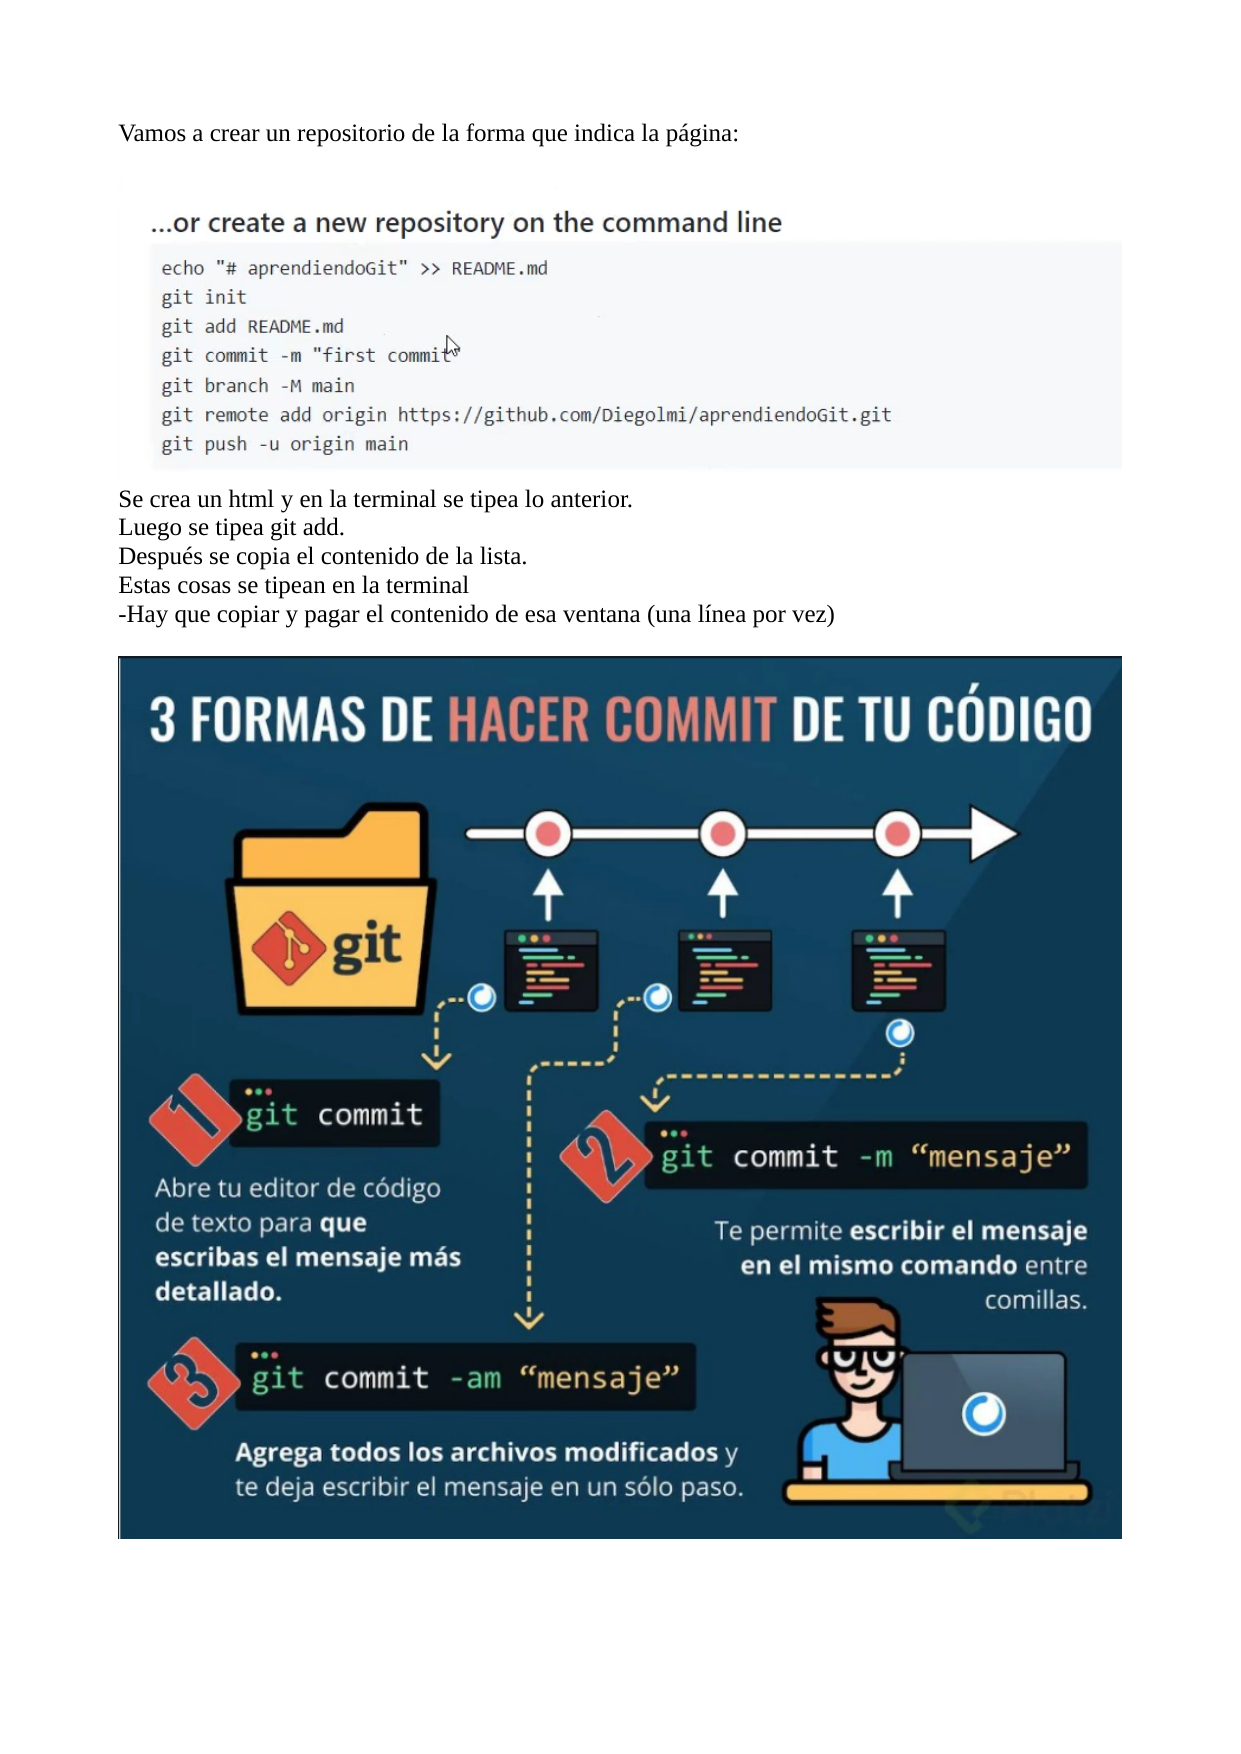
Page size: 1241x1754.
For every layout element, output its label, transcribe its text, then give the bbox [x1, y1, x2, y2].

text Se crea un html y en la terminal se tipea lo anterior. [118, 484, 1122, 512]
picture [118, 656, 1122, 1539]
text Luego se tipea git add. [118, 512, 1122, 541]
text Estas cosas se tipean en la terminal [118, 570, 1122, 599]
text Vamos a crear un repositorio de la forma que indica la página: [118, 118, 1122, 147]
text -Hay que copiar y pagar el contenido de esa ventana (una línea por vez) [118, 599, 1122, 627]
text Después se copia el contenido de la lista. [118, 541, 1122, 570]
picture [118, 175, 1122, 484]
